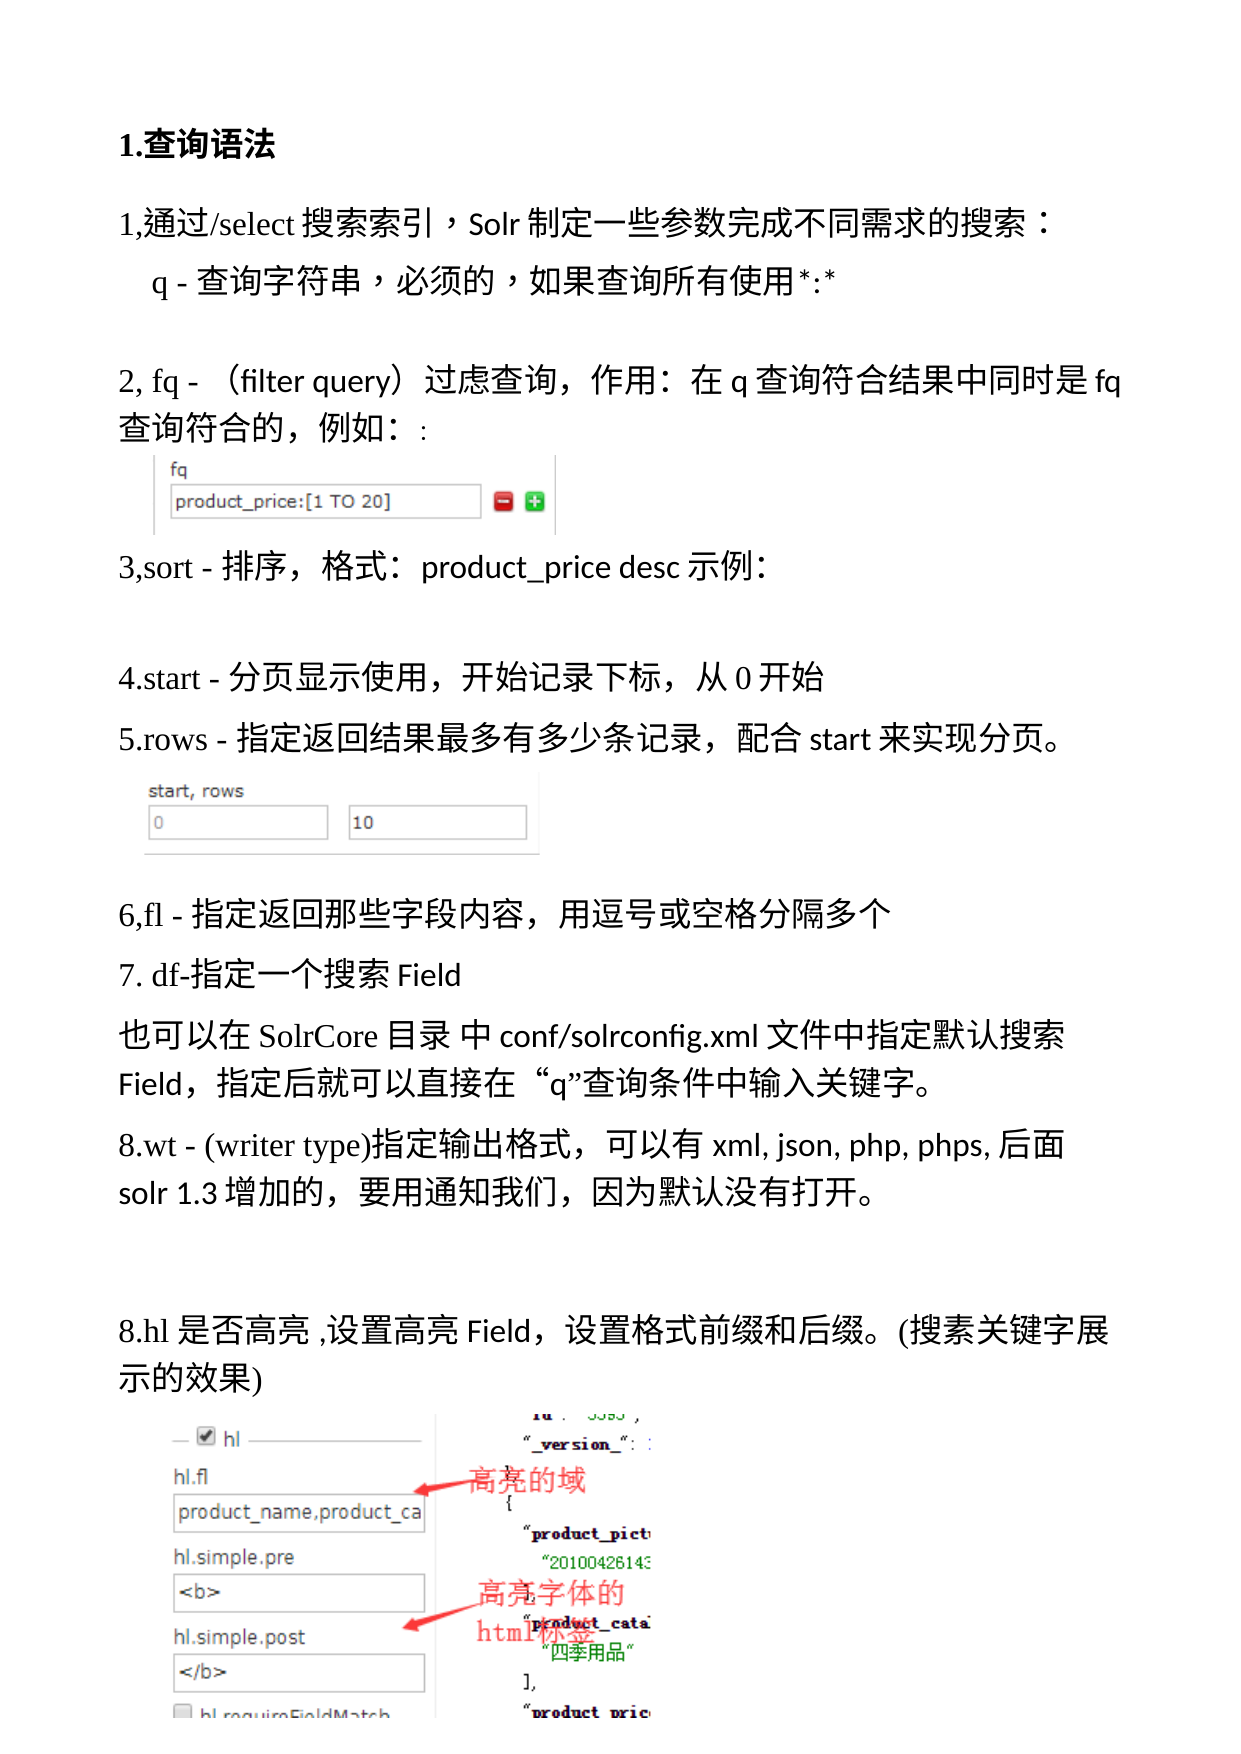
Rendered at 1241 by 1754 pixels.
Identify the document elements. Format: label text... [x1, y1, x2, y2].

picture [144, 772, 540, 856]
text 2, fq - （filter query）过虑查询，作用：在q查询符合结果中同时是fq查询符合的，例如：： [118, 354, 1122, 450]
text 5.rows - 指定返回结果最多有多少条记录，配合start来实现分页。 [118, 712, 1122, 760]
text 6,fl - 指定返回那些字段内容，用逗号或空格分隔多个 [118, 887, 1122, 936]
subtitle 1.查询语法 [118, 118, 1122, 166]
text 3,sort - 排序，格式：product_price desc示例： [118, 539, 1122, 588]
picture [152, 455, 557, 535]
picture [161, 1414, 651, 1718]
text 4.start - 分页显示使用，开始记录下标，从0开始 [118, 651, 1122, 699]
text 7. df-指定一个搜索Field [118, 948, 1122, 996]
text q - 查询字符串，必须的，如果查询所有使用*:* [118, 258, 1122, 303]
text 8.wt - (writer type)指定输出格式，可以有 xml, json, php, phps, 后面 solr 1.3增加的，要用通知我们，因为默认没有打开。 [118, 1118, 1122, 1214]
text 也可以在SolrCore目录 中conf/solrconfig.xml文件中指定默认搜索Field，指定后就可以直接在“q”查询条件中输入关键字。 [118, 1009, 1122, 1105]
subtitle 1,通过/select搜索索引，Solr制定一些参数完成不同需求的搜索： [118, 200, 1122, 245]
text 8.hl 是否高亮 ,设置高亮Field，设置格式前缀和后缀。(搜素关键字展示的效果) [118, 1303, 1122, 1400]
